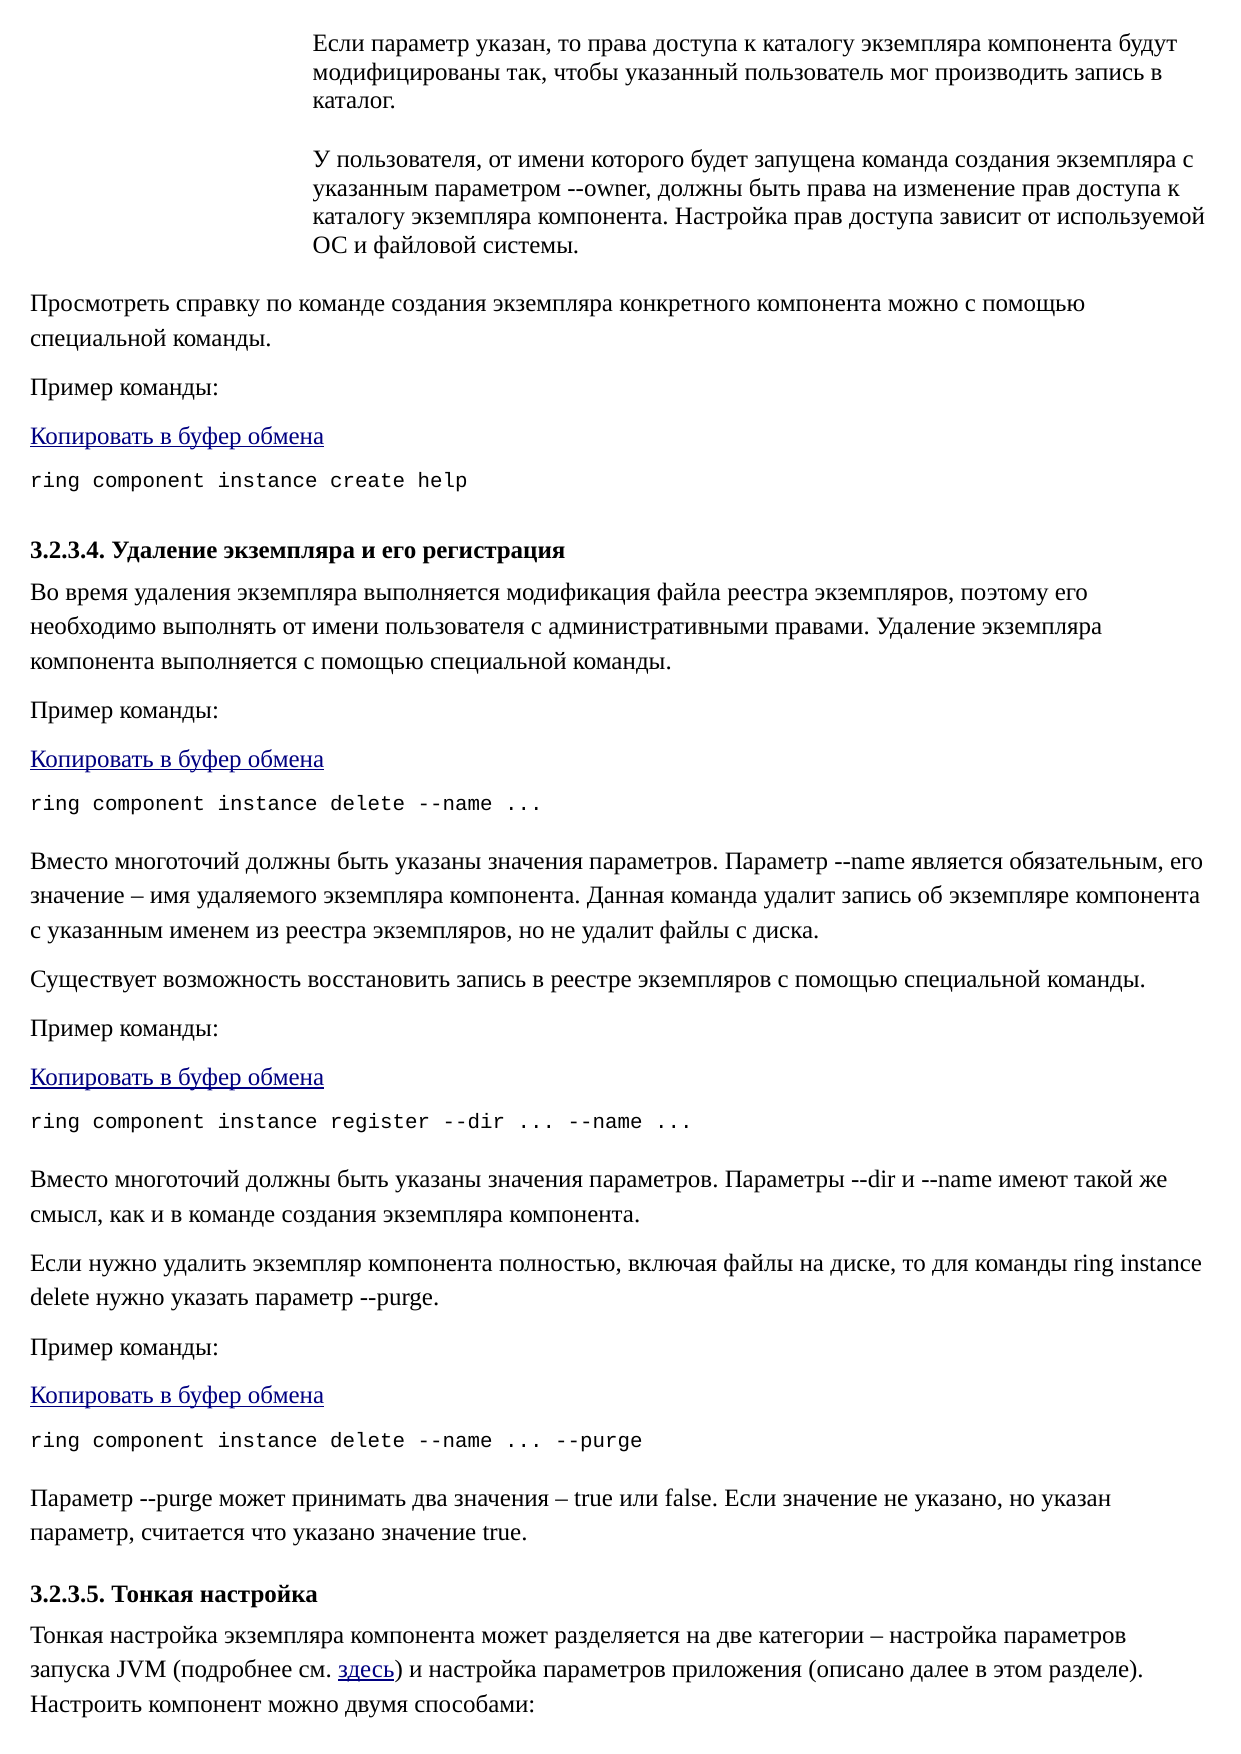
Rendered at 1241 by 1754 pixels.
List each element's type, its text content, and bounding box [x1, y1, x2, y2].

text Копировать в буфер обмена [30, 1381, 1211, 1409]
text Пример команды: [30, 372, 1211, 401]
text ring component instance delete --name ... --purge [30, 1430, 1211, 1453]
text Во время удаления экземпляра выполняется модификация файла реестра экземпляров, поэтому его необходимо выполнять от имени пользователя с административными правами. Удаление экземпляра компонента выполняется с помощью специальной команды. [30, 577, 1211, 674]
table_cell Если параметр указан, то права доступа к каталогу экземпляра компонента будут модифицированы так, чтобы указанный пользователь мог производить запись в каталог. У пользователя, от имени которого будет запущена команда создания экземпляра с указанным параметром --owner, должны быть права на изменение прав доступа к каталогу экземпляра компонента. Настройка прав доступа зависит от используемой ОС и файловой системы. [313, 28, 1211, 288]
text ring component instance create help [30, 470, 1211, 494]
text Копировать в буфер обмена [30, 744, 1211, 773]
text Вместо многоточий должны быть указаны значения параметров. Параметр --name является обязательным, его значение – имя удаляемого экземпляра компонента. Данная команда удалит запись об экземпляре компонента с указанным именем из реестра экземпляров, но не удалит файлы с диска. [30, 846, 1211, 944]
text Пример команды: [30, 695, 1211, 724]
text Если нужно удалить экземпляр компонента полностью, включая файлы на диске, то для команды ring instance delete нужно указать параметр --purge. [30, 1248, 1211, 1311]
text Параметр --purge может принимать два значения – true или false. Если значение не указано, но указан параметр, считается что указано значение true. [30, 1483, 1211, 1546]
table_cell [30, 28, 145, 288]
text ring component instance register --dir ... --name ... [30, 1111, 1211, 1135]
text Существует возможность восстановить запись в реестре экземпляров с помощью специальной команды. [30, 964, 1211, 993]
subtitle 3.2.3.5. Тонкая настройка [30, 1579, 1211, 1608]
text Пример команды: [30, 1332, 1211, 1360]
text Вместо многоточий должны быть указаны значения параметров. Параметры --dir и --name имеют такой же смысл, как и в команде создания экземпляра компонента. [30, 1164, 1211, 1228]
text Копировать в буфер обмена [30, 1062, 1211, 1091]
text Пример команды: [30, 1013, 1211, 1042]
subtitle 3.2.3.4. Удаление экземпляра и его регистрация [30, 536, 1211, 564]
text ring component instance delete --name ... [30, 793, 1211, 817]
text Просмотреть справку по команде создания экземпляра конкретного компонента можно с помощью специальной команды. [30, 288, 1211, 352]
table_cell [145, 28, 312, 288]
text Копировать в буфер обмена [30, 421, 1211, 450]
text Тонкая настройка экземпляра компонента может разделяется на две категории – настройка параметров запуска JVM (подробнее см. здесь) и настройка параметров приложения (описано далее в этом разделе). Настроить компонент можно двумя способами: [30, 1620, 1211, 1718]
